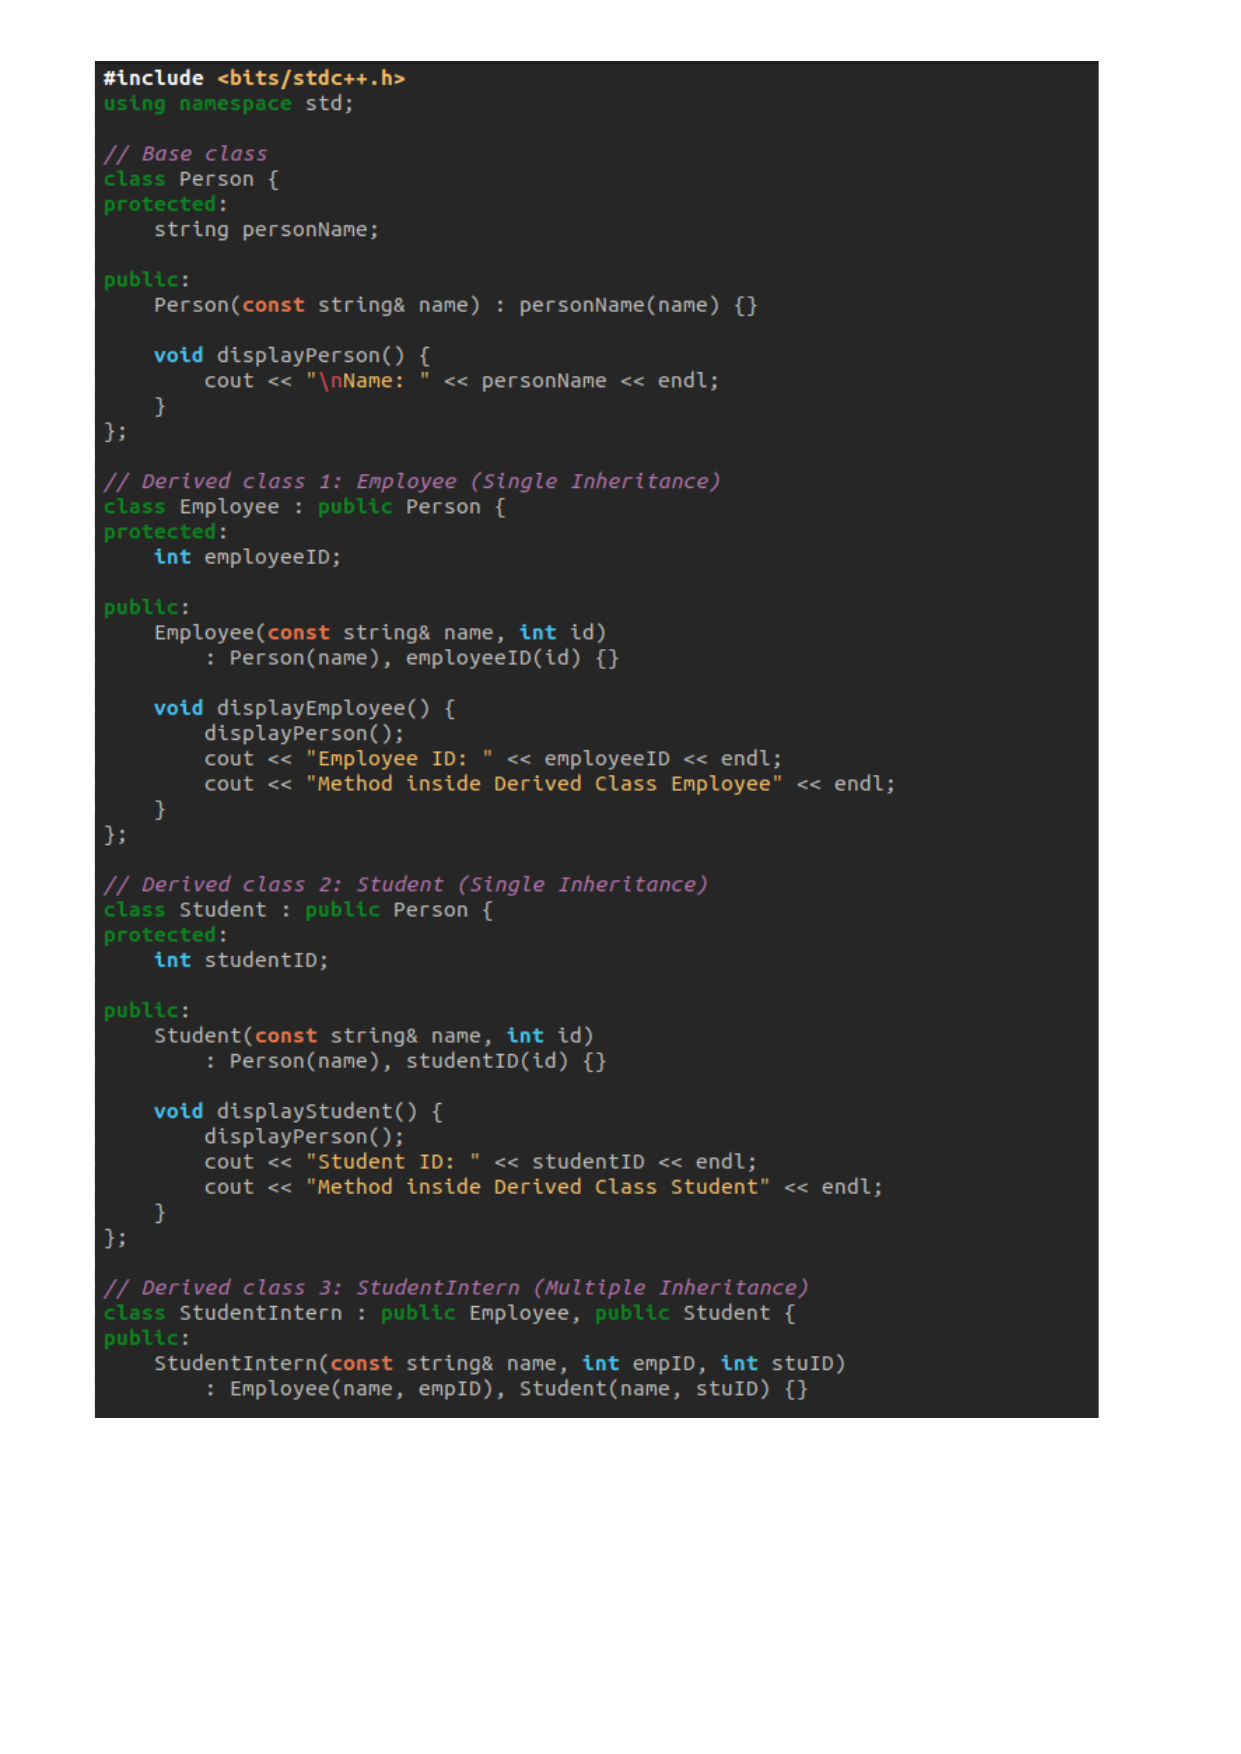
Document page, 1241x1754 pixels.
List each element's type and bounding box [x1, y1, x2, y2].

picture [94, 61, 1099, 1418]
